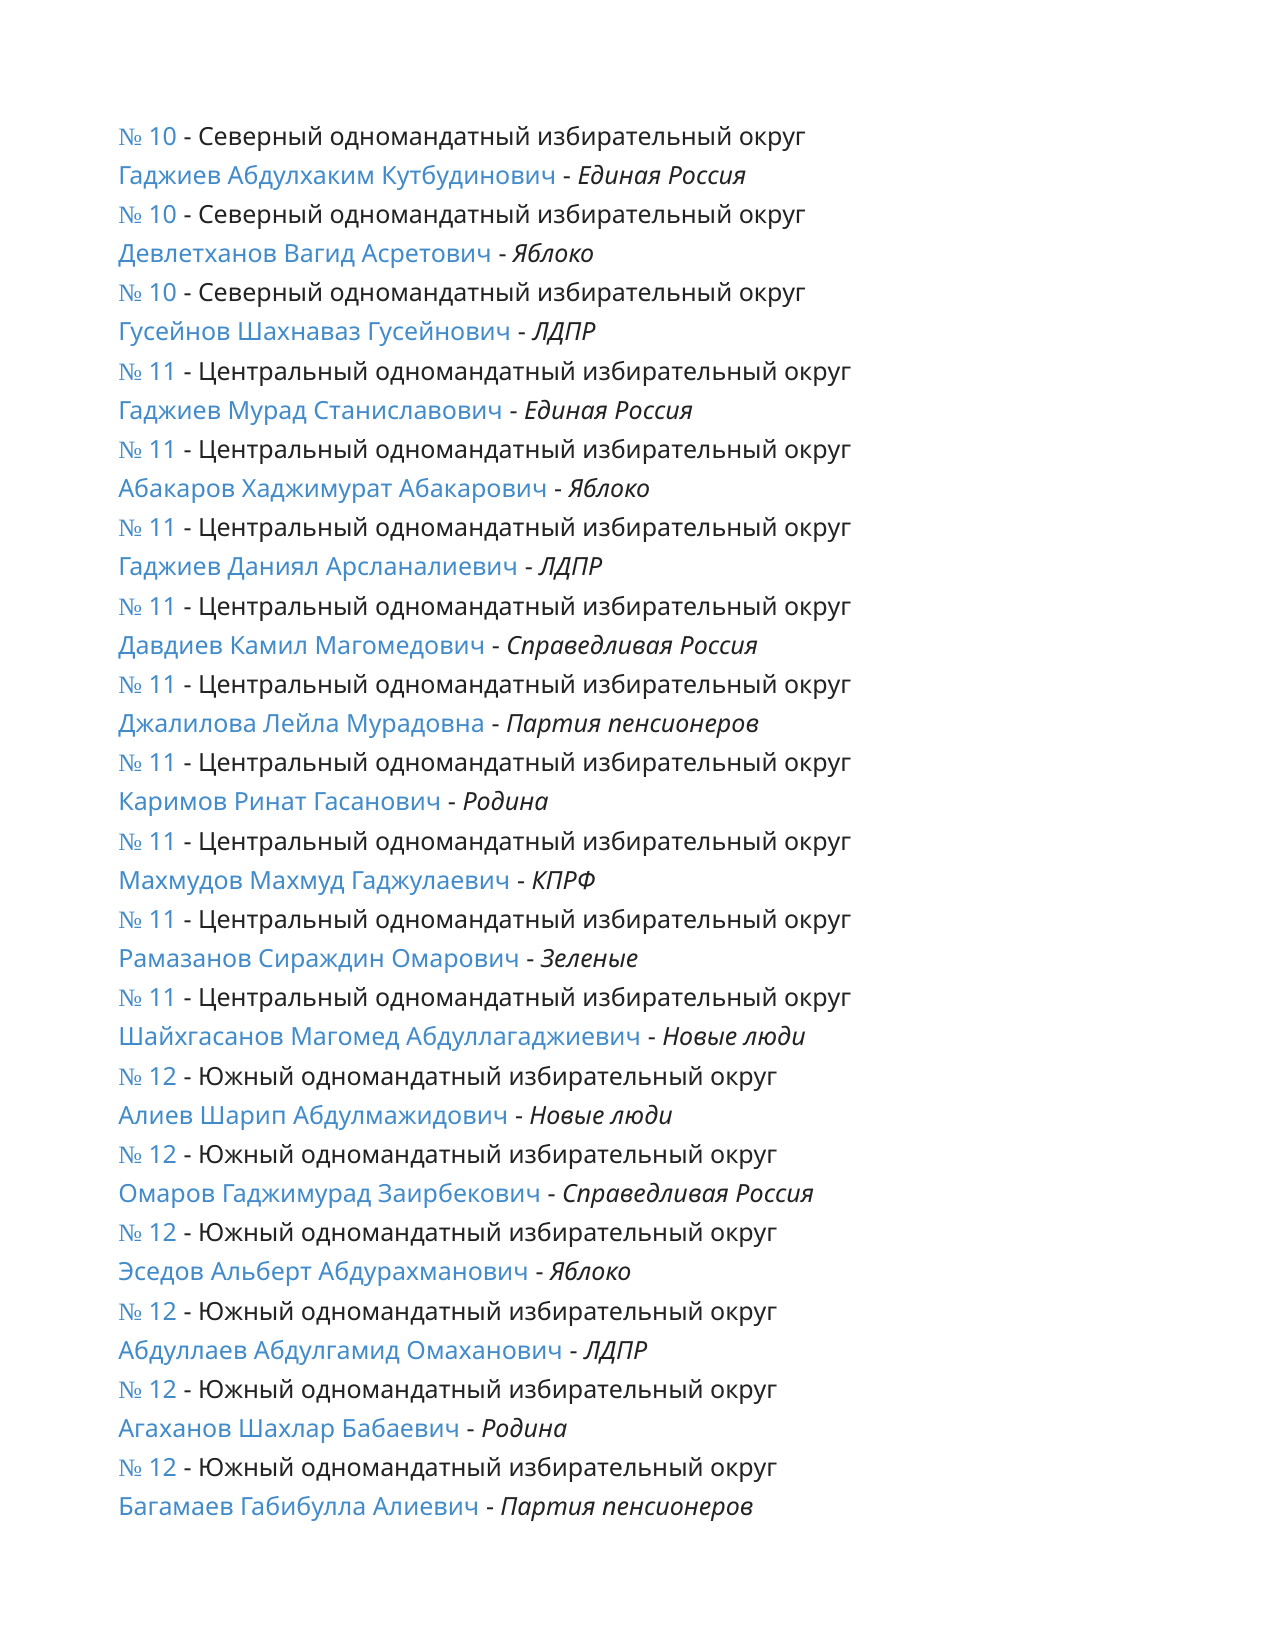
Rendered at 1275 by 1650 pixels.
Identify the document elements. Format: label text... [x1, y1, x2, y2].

text № 12 - Южный одномандатный избирательный округ [118, 1293, 1157, 1327]
text Шайхгасанов Магомед Абдуллагаджиевич - Новые люди [118, 1019, 1157, 1053]
text № 12 - Южный одномандатный избирательный округ [118, 1136, 1157, 1171]
text Махмудов Махмуд Гаджулаевич - КПРФ [118, 862, 1157, 896]
text Гаджиев Абдулхаким Кутбудинович - Единая Россия [118, 157, 1157, 191]
text Алиев Шарип Абдулмажидович - Новые люди [118, 1097, 1157, 1131]
text Гаджиев Даниял Арсланалиевич - ЛДПР [118, 549, 1157, 583]
text № 12 - Южный одномандатный избирательный округ [118, 1450, 1157, 1484]
text Омаров Гаджимурад Заирбекович - Справедливая Россия [118, 1176, 1157, 1210]
text № 10 - Северный одномандатный избирательный округ [118, 196, 1157, 231]
text № 11 - Центральный одномандатный избирательный округ [118, 745, 1157, 779]
text № 10 - Северный одномандатный избирательный округ [118, 118, 1157, 152]
text № 11 - Центральный одномандатный избирательный округ [118, 901, 1157, 936]
text Девлетханов Вагид Асретович - Яблоко [118, 236, 1157, 270]
text Гусейнов Шахнаваз Гусейнович - ЛДПР [118, 314, 1157, 348]
text № 11 - Центральный одномандатный избирательный округ [118, 431, 1157, 466]
text Багамаев Габибулла Алиевич - Партия пенсионеров [118, 1489, 1157, 1523]
text Абакаров Хаджимурат Абакарович - Яблоко [118, 471, 1157, 505]
text № 12 - Южный одномандатный избирательный округ [118, 1371, 1157, 1406]
text Эседов Альберт Абдурахманович - Яблоко [118, 1254, 1157, 1288]
text Абдуллаев Абдулгамид Омаханович - ЛДПР [118, 1332, 1157, 1366]
text № 12 - Южный одномандатный избирательный округ [118, 1215, 1157, 1249]
text № 11 - Центральный одномандатный избирательный округ [118, 510, 1157, 544]
text № 11 - Центральный одномандатный избирательный округ [118, 666, 1157, 701]
text № 11 - Центральный одномандатный избирательный округ [118, 980, 1157, 1014]
text Агаханов Шахлар Бабаевич - Родина [118, 1411, 1157, 1445]
text Каримов Ринат Гасанович - Родина [118, 784, 1157, 818]
text Давдиев Камил Магомедович - Справедливая Россия [118, 627, 1157, 661]
text № 12 - Южный одномандатный избирательный округ [118, 1058, 1157, 1092]
text № 11 - Центральный одномандатный избирательный округ [118, 353, 1157, 387]
text Джалилова Лейла Мурадовна - Партия пенсионеров [118, 706, 1157, 740]
text № 10 - Северный одномандатный избирательный округ [118, 275, 1157, 309]
text Гаджиев Мурад Станиславович - Единая Россия [118, 392, 1157, 426]
text № 11 - Центральный одномандатный избирательный округ [118, 588, 1157, 622]
text Рамазанов Сираждин Омарович - Зеленые [118, 941, 1157, 975]
text № 11 - Центральный одномандатный избирательный округ [118, 823, 1157, 857]
